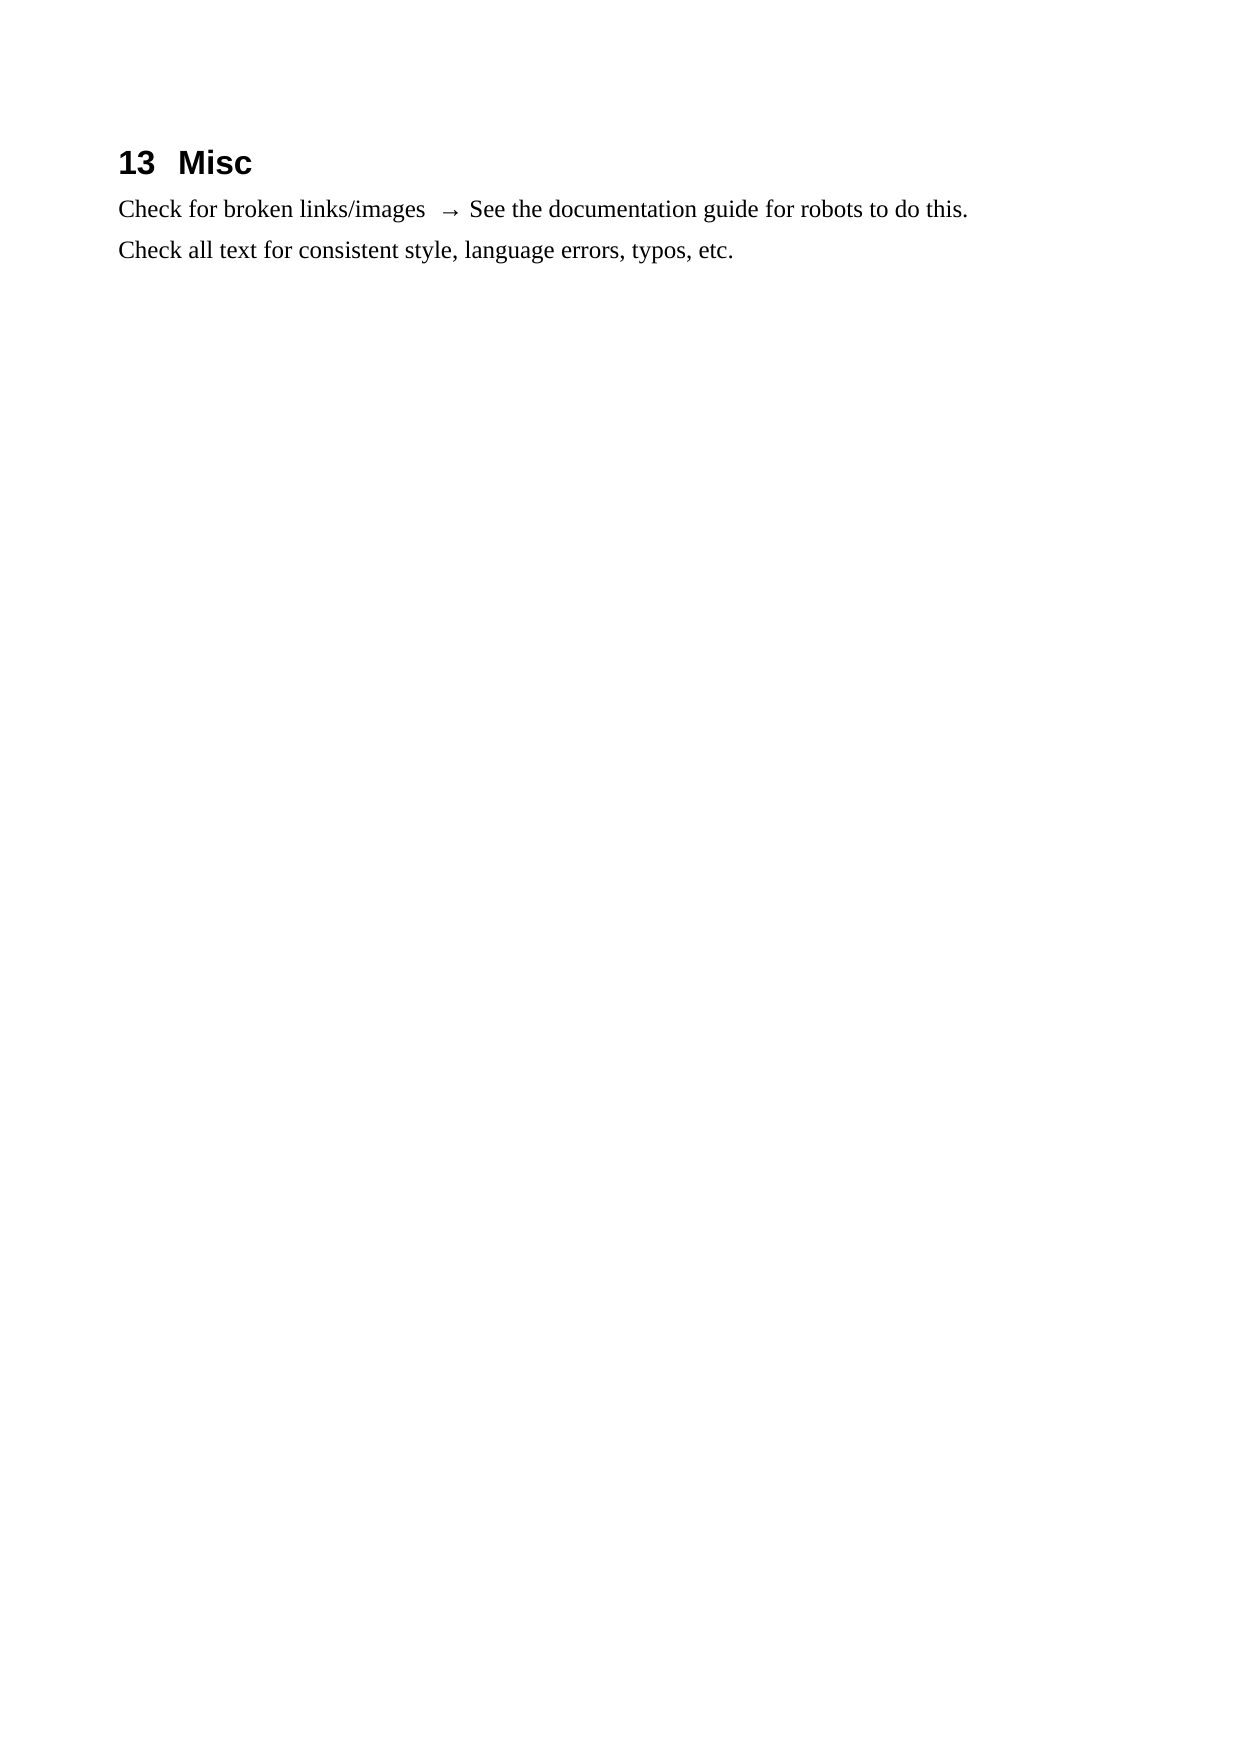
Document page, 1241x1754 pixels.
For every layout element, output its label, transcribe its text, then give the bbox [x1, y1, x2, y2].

subtitle Misc [118, 143, 1122, 182]
text Check for broken links/images → See the documentation guide for robots to do this. [118, 194, 1122, 223]
text Check all text for consistent style, language errors, typos, etc. [118, 236, 1122, 264]
